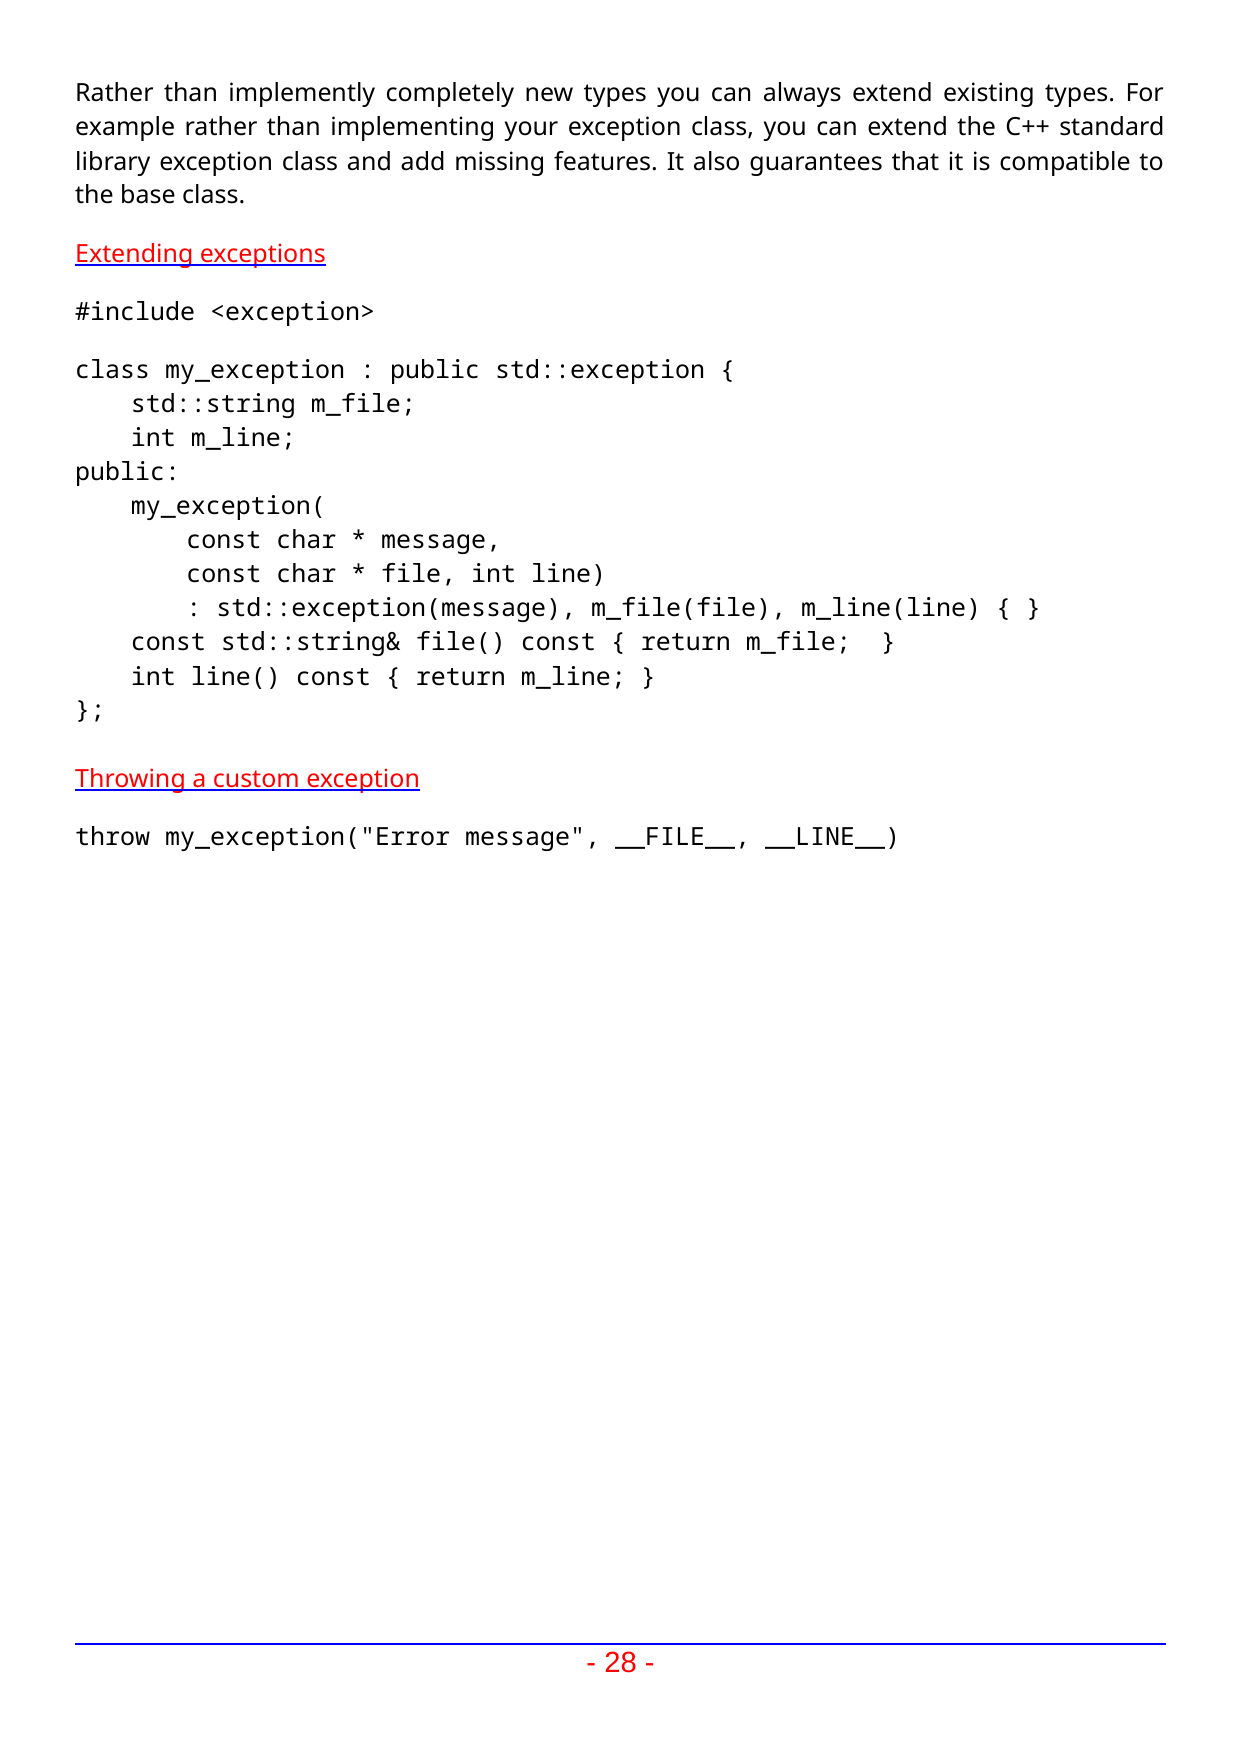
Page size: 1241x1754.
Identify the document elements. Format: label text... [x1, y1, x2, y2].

text Throwing a custom exception [75, 760, 1166, 794]
text class my_exception : public std::exception { [75, 352, 1166, 386]
text }; [75, 692, 1166, 726]
text int m_line; [75, 420, 1166, 454]
text const char * file, int line) [75, 556, 1166, 590]
text Extending exceptions [75, 235, 1166, 269]
text Rather than implemently completely new types you can always extend existing types. For example rather than implementing your exception class, you can extend the C++ standard library exception class and add missing features. It also guarantees that it is compatible to the base class. [75, 75, 1166, 211]
text const std::string& file() const { return m_file; } [75, 624, 1166, 658]
text const char * message, [75, 522, 1166, 556]
text public: [75, 454, 1166, 488]
text throw my_exception("Error message", __FILE__, __LINE__) [75, 818, 1166, 852]
text my_exception( [75, 488, 1166, 522]
text #include <exception> [75, 293, 1166, 327]
text : std::exception(message), m_file(file), m_line(line) { } [75, 590, 1166, 624]
text int line() const { return m_line; } [75, 658, 1166, 692]
text std::string m_file; [75, 386, 1166, 420]
